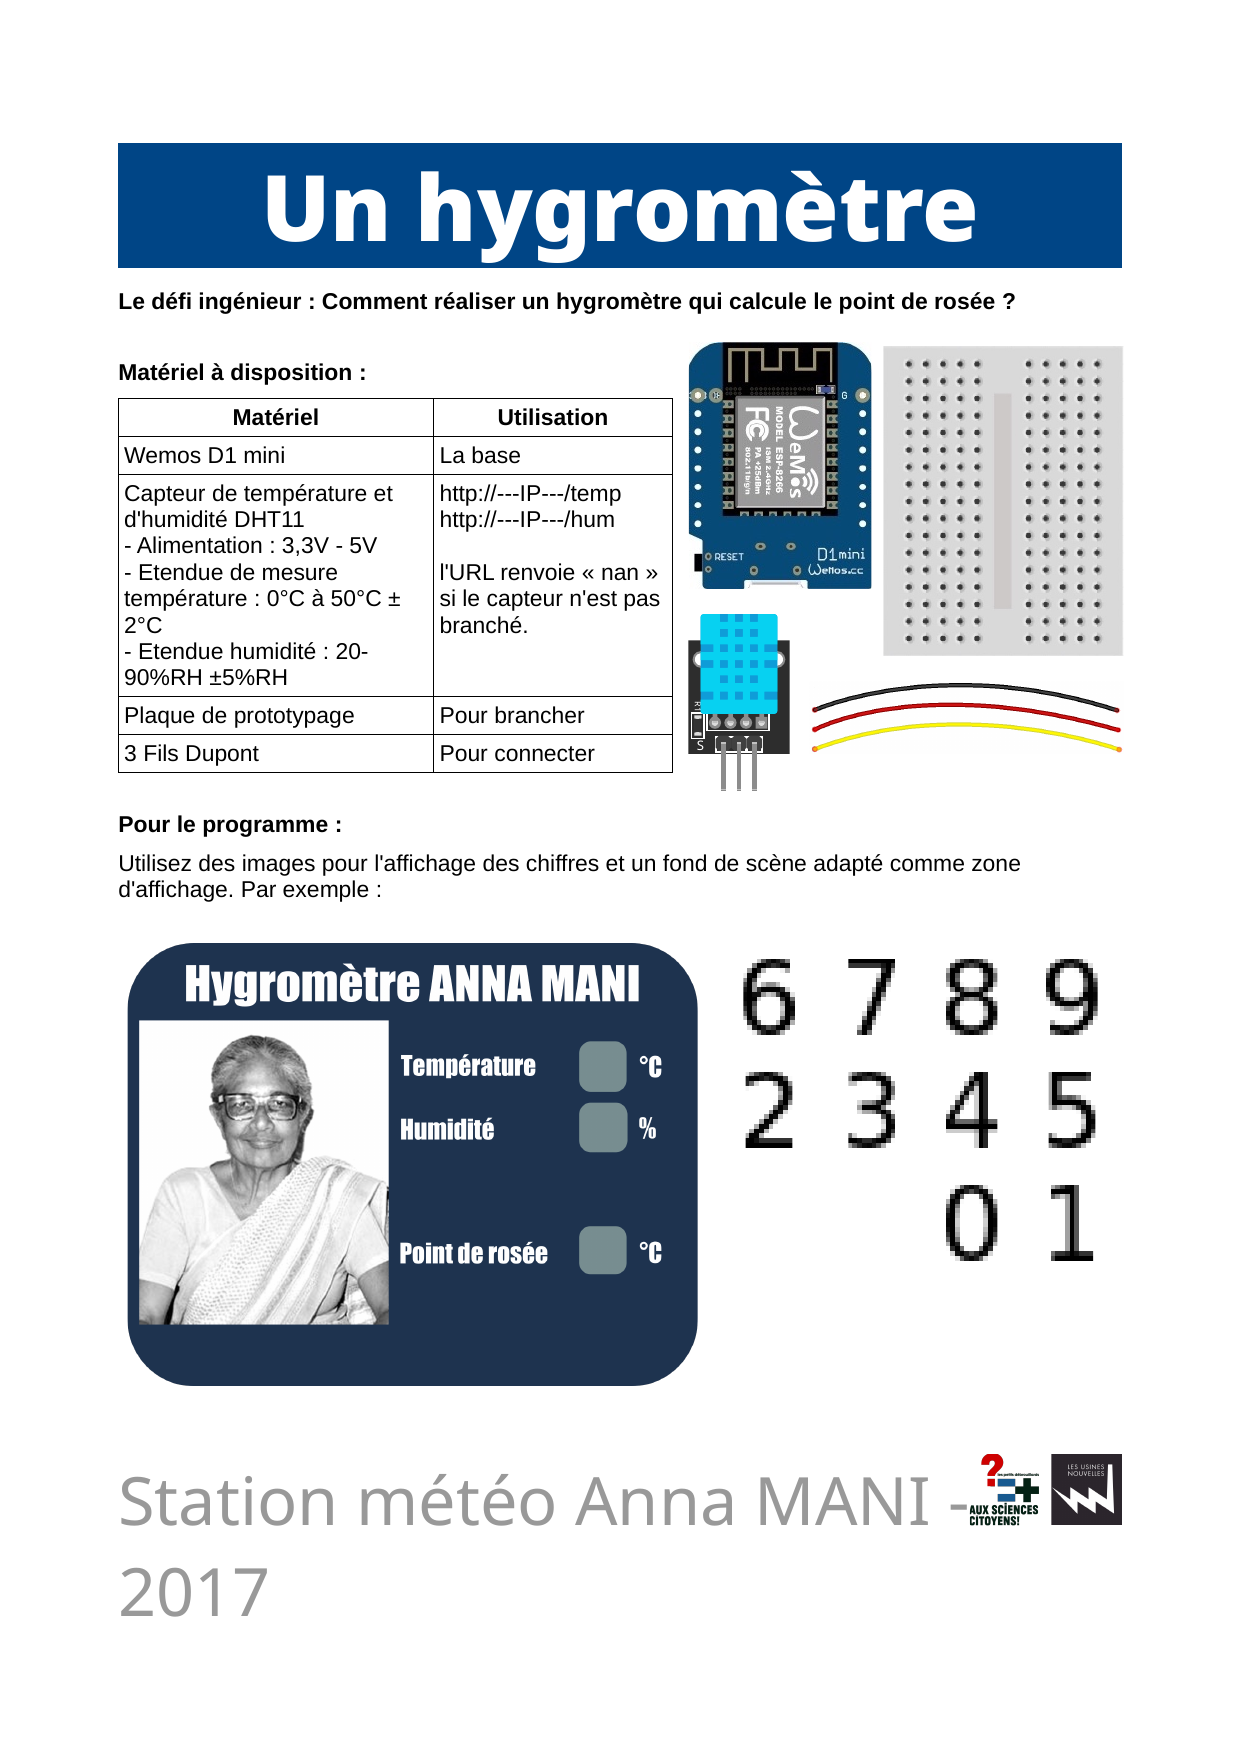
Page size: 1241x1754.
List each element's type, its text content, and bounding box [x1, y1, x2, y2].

table_cell [716, 1180, 822, 1292]
table_cell [822, 1067, 922, 1072]
text Pour le programme : [118, 811, 1122, 837]
text Matériel à disposition : [118, 359, 688, 386]
table_cell http://---IP---/temp http://---IP---/hum l'URL renvoie « nan » si le capteur n'est pas branché. [434, 475, 672, 696]
table_cell 3 Fils Dupont [119, 735, 433, 772]
table_cell [895, 1073, 922, 1147]
table_header Matériel [119, 399, 433, 436]
table_cell [716, 1073, 745, 1147]
table_cell Pour brancher [434, 697, 672, 734]
table_cell [716, 1148, 822, 1179]
picture [946, 1185, 998, 1261]
table_header [716, 954, 822, 1067]
picture [848, 959, 895, 1035]
table_cell Pour connecter [434, 735, 672, 772]
table_cell [922, 1073, 946, 1147]
picture [1048, 1072, 1096, 1148]
subtitle Le défi ingénieur : Comment réaliser un hygromètre qui calcule le point de rosée ? [118, 288, 1122, 314]
table_cell [922, 1180, 1022, 1292]
table_cell [922, 1148, 1022, 1179]
picture [1046, 959, 1098, 1035]
table_cell Wemos D1 mini [119, 437, 433, 474]
picture [883, 346, 1124, 656]
table_cell [822, 1180, 922, 1292]
table_cell [1022, 1067, 1122, 1072]
picture [743, 959, 795, 1035]
table_cell Plaque de prototypage [119, 697, 433, 734]
table_cell [822, 1073, 848, 1147]
picture [1051, 1185, 1094, 1261]
picture [127, 943, 698, 1386]
picture [1051, 1454, 1122, 1525]
table_cell [716, 1067, 822, 1072]
subtitle Un hygromètre [118, 143, 1122, 268]
table_header [1022, 954, 1122, 1067]
picture [969, 1454, 1039, 1526]
table_cell [922, 1067, 1022, 1072]
table_cell [822, 1148, 922, 1179]
table_cell [998, 1073, 1022, 1147]
picture [848, 1072, 895, 1148]
table_header [922, 954, 1022, 1067]
text Utilisez des images pour l'affichage des chiffres et un fond de scène adapté comme zone d'affichage. Par exemple : [118, 850, 1122, 903]
table_cell [1096, 1073, 1122, 1147]
table_header Utilisation [434, 399, 672, 436]
table_cell [1022, 1148, 1122, 1179]
table_cell Capteur de température et d'humidité DHT11 - Alimentation : 3,3V - 5V - Etendue de mesure température : 0°C à 50°C ± 2°C - Etendue humidité : 20-90%RH ±5%RH [119, 475, 433, 696]
table_cell [1022, 1180, 1122, 1292]
table_cell La base [434, 437, 672, 474]
table_header [822, 954, 922, 1067]
picture [809, 681, 1124, 754]
picture [688, 342, 872, 589]
picture [946, 1072, 998, 1148]
picture [946, 959, 998, 1035]
picture [745, 1072, 793, 1148]
table_cell [793, 1073, 822, 1147]
table_cell [1022, 1073, 1048, 1147]
